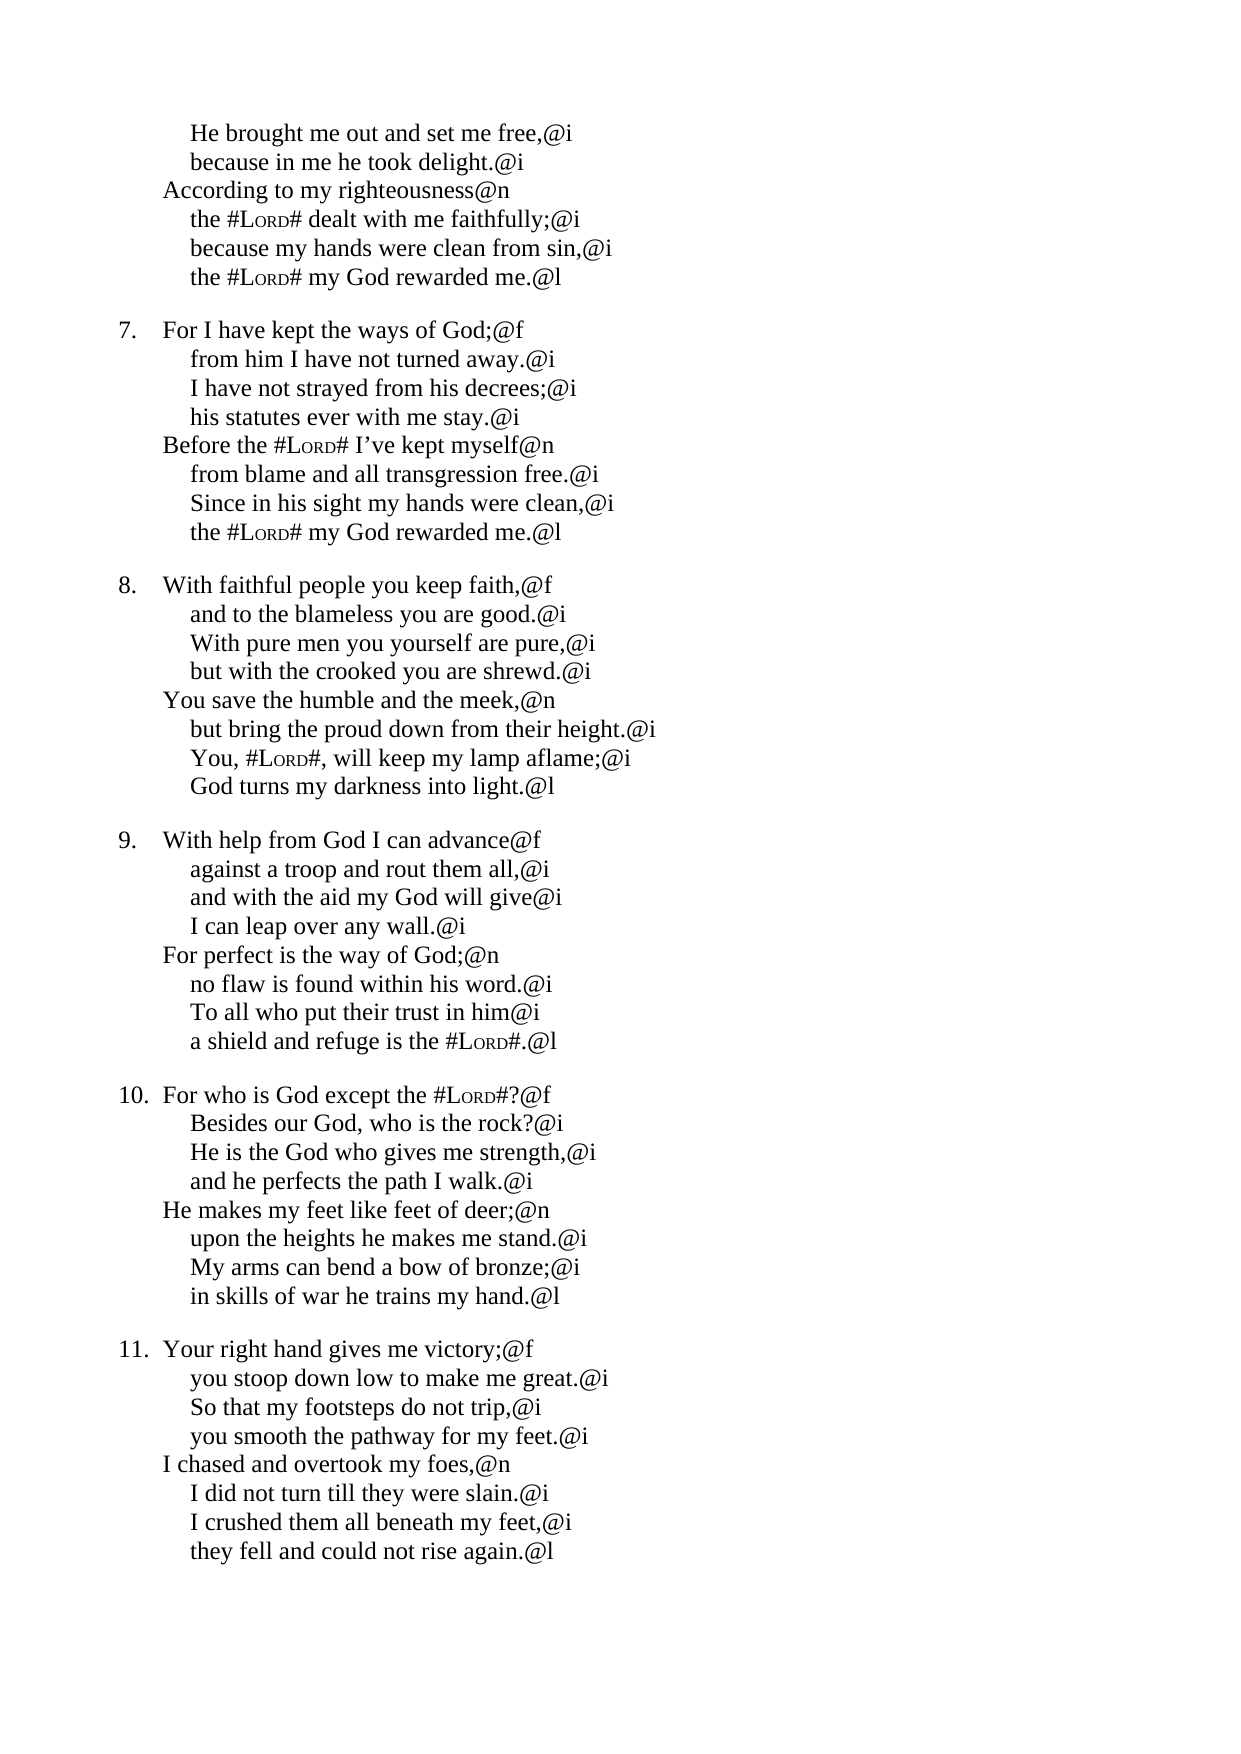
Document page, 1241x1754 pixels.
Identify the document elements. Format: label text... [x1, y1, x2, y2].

text the #Lord# my God rewarded me.@l [171, 262, 1122, 291]
text With pure men you yourself are pure,@i [171, 628, 1122, 656]
text from blame and all transgression free.@i [171, 459, 1122, 488]
text they fell and could not rise again.@l [171, 1536, 1122, 1564]
text in skills of war he trains my hand.@l [171, 1281, 1122, 1310]
text but with the crooked you are shrewd.@i [171, 656, 1122, 685]
text a shield and refuge is the #Lord#.@l [171, 1026, 1122, 1055]
text To all who put their trust in him@i [171, 997, 1122, 1026]
text and with the aid my God will give@i [171, 882, 1122, 911]
text I crushed them all beneath my feet,@i [171, 1507, 1122, 1536]
text You save the humble and the meek,@n [162, 685, 1122, 714]
text you smooth the pathway for my feet.@i [171, 1421, 1122, 1449]
text 9. With help from God I can advance@f [118, 825, 1122, 854]
text because in me he took delight.@i [171, 147, 1122, 176]
text He brought me out and set me free,@i [171, 118, 1122, 147]
text and he perfects the path I walk.@i [171, 1166, 1122, 1195]
text but bring the proud down from their height.@i [171, 714, 1122, 743]
text Since in his sight my hands were clean,@i [171, 488, 1122, 517]
text 11. Your right hand gives me victory;@f [118, 1334, 1122, 1363]
text no flaw is found within his word.@i [171, 969, 1122, 997]
text his statutes ever with me stay.@i [171, 402, 1122, 430]
text against a troop and rout them all,@i [171, 854, 1122, 882]
text You, #Lord#, will keep my lamp aflame;@i [171, 743, 1122, 771]
text upon the heights he makes me stand.@i [171, 1223, 1122, 1252]
text 8. With faithful people you keep faith,@f [118, 570, 1122, 599]
text I chased and overtook my foes,@n [162, 1449, 1122, 1478]
text the #Lord# dealt with me faithfully;@i [171, 204, 1122, 233]
text the #Lord# my God rewarded me.@l [171, 517, 1122, 545]
text So that my footsteps do not trip,@i [171, 1392, 1122, 1421]
text I have not strayed from his decrees;@i [171, 373, 1122, 402]
text God turns my darkness into light.@l [171, 771, 1122, 800]
text 7. For I have kept the ways of God;@f [118, 315, 1122, 344]
text Besides our God, who is the rock?@i [171, 1108, 1122, 1137]
text He makes my feet like feet of deer;@n [162, 1195, 1122, 1223]
text He is the God who gives me strength,@i [171, 1137, 1122, 1166]
text I can leap over any wall.@i [171, 911, 1122, 940]
text I did not turn till they were slain.@i [171, 1478, 1122, 1507]
text My arms can bend a bow of bronze;@i [171, 1252, 1122, 1281]
text 10. For who is God except the #Lord#?@f [118, 1080, 1122, 1108]
text and to the blameless you are good.@i [171, 599, 1122, 628]
text from him I have not turned away.@i [171, 344, 1122, 373]
text Before the #Lord# I’ve kept myself@n [162, 430, 1122, 459]
text For perfect is the way of God;@n [162, 940, 1122, 969]
text you stoop down low to make me great.@i [171, 1363, 1122, 1392]
text because my hands were clean from sin,@i [171, 233, 1122, 262]
text According to my righteousness@n [162, 176, 1122, 204]
